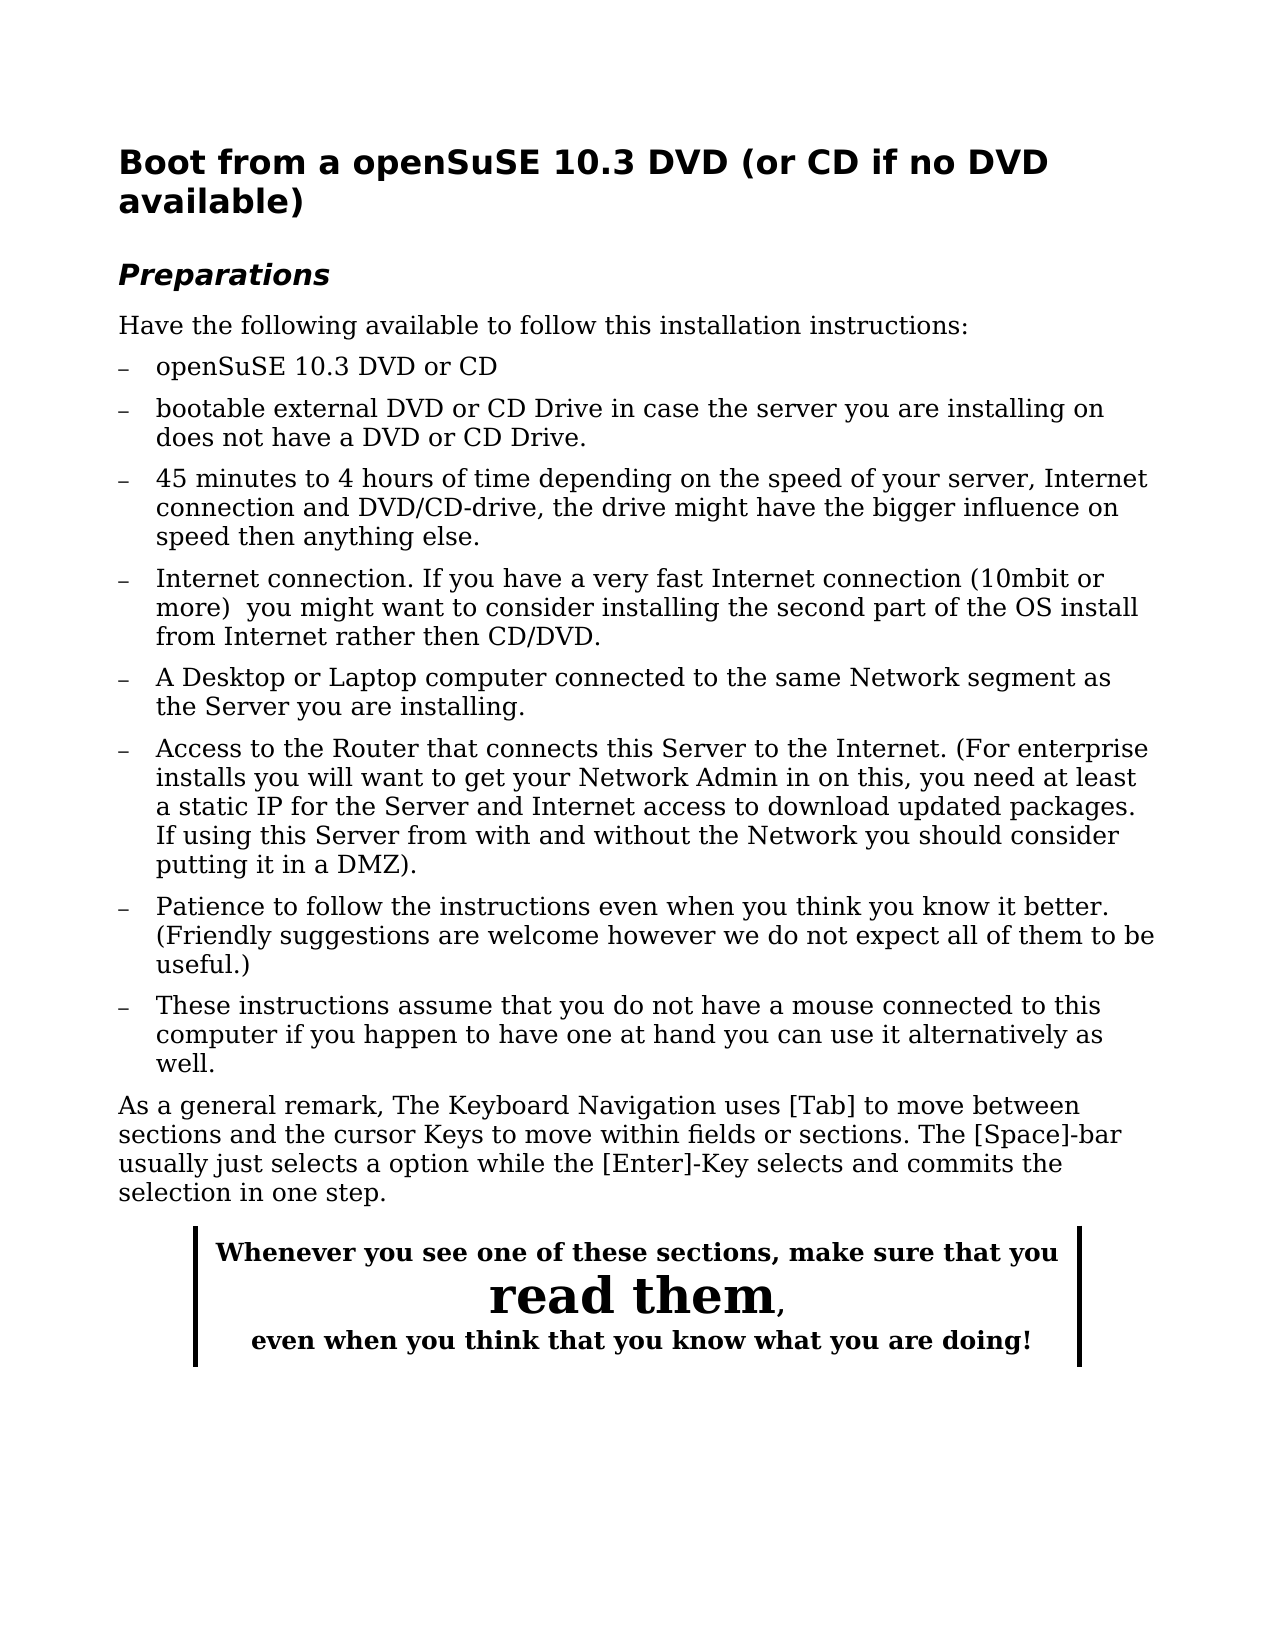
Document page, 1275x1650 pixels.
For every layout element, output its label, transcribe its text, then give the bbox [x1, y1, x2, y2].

list Internet connection. If you have a very fast Internet connection (10mbit or more) you might want to consider installing the second part of the OS install from Internet rather then CD/DVD. [118, 564, 1157, 651]
list openSuSE 10.3 DVD or CD [118, 352, 1157, 382]
subtitle Preparations [118, 259, 1157, 293]
subtitle Boot from a openSuSE 10.3 DVD (or CD if no DVD available) [118, 143, 1157, 221]
list bootable external DVD or CD Drive in case the server you are installing on does not have a DVD or CD Drive. [118, 394, 1157, 452]
list Patience to follow the instructions even when you think you know it better. (Friendly suggestions are welcome however we do not expect all of them to be useful.) [118, 892, 1157, 979]
list 45 minutes to 4 hours of time depending on the speed of your server, Internet connection and DVD/CD-drive, the drive might have the bigger influence on speed then anything else. [118, 464, 1157, 552]
text Whenever you see one of these sections, make sure that you read them, even when you think that you know what you are doing! [198, 1226, 1077, 1367]
list Access to the Router that connects this Server to the Internet. (For enterprise installs you will want to get your Network Admin in on this, you need at least a static IP for the Server and Internet access to download updated packages. If using this Server from with and without the Network you should consider putting it in a DMZ). [118, 734, 1157, 879]
text As a general remark, The Keyboard Navigation uses [Tab] to move between sections and the cursor Keys to move within fields or sections. The [Space]-bar usually just selects a option while the [Enter]-Key selects and commits the selection in one step. [118, 1091, 1157, 1207]
list A Desktop or Laptop computer connected to the same Network segment as the Server you are installing. [118, 663, 1157, 722]
list These instructions assume that you do not have a mouse connected to this computer if you happen to have one at hand you can use it alternatively as well. [118, 991, 1157, 1079]
text Have the following available to follow this installation instructions: [118, 311, 1157, 340]
